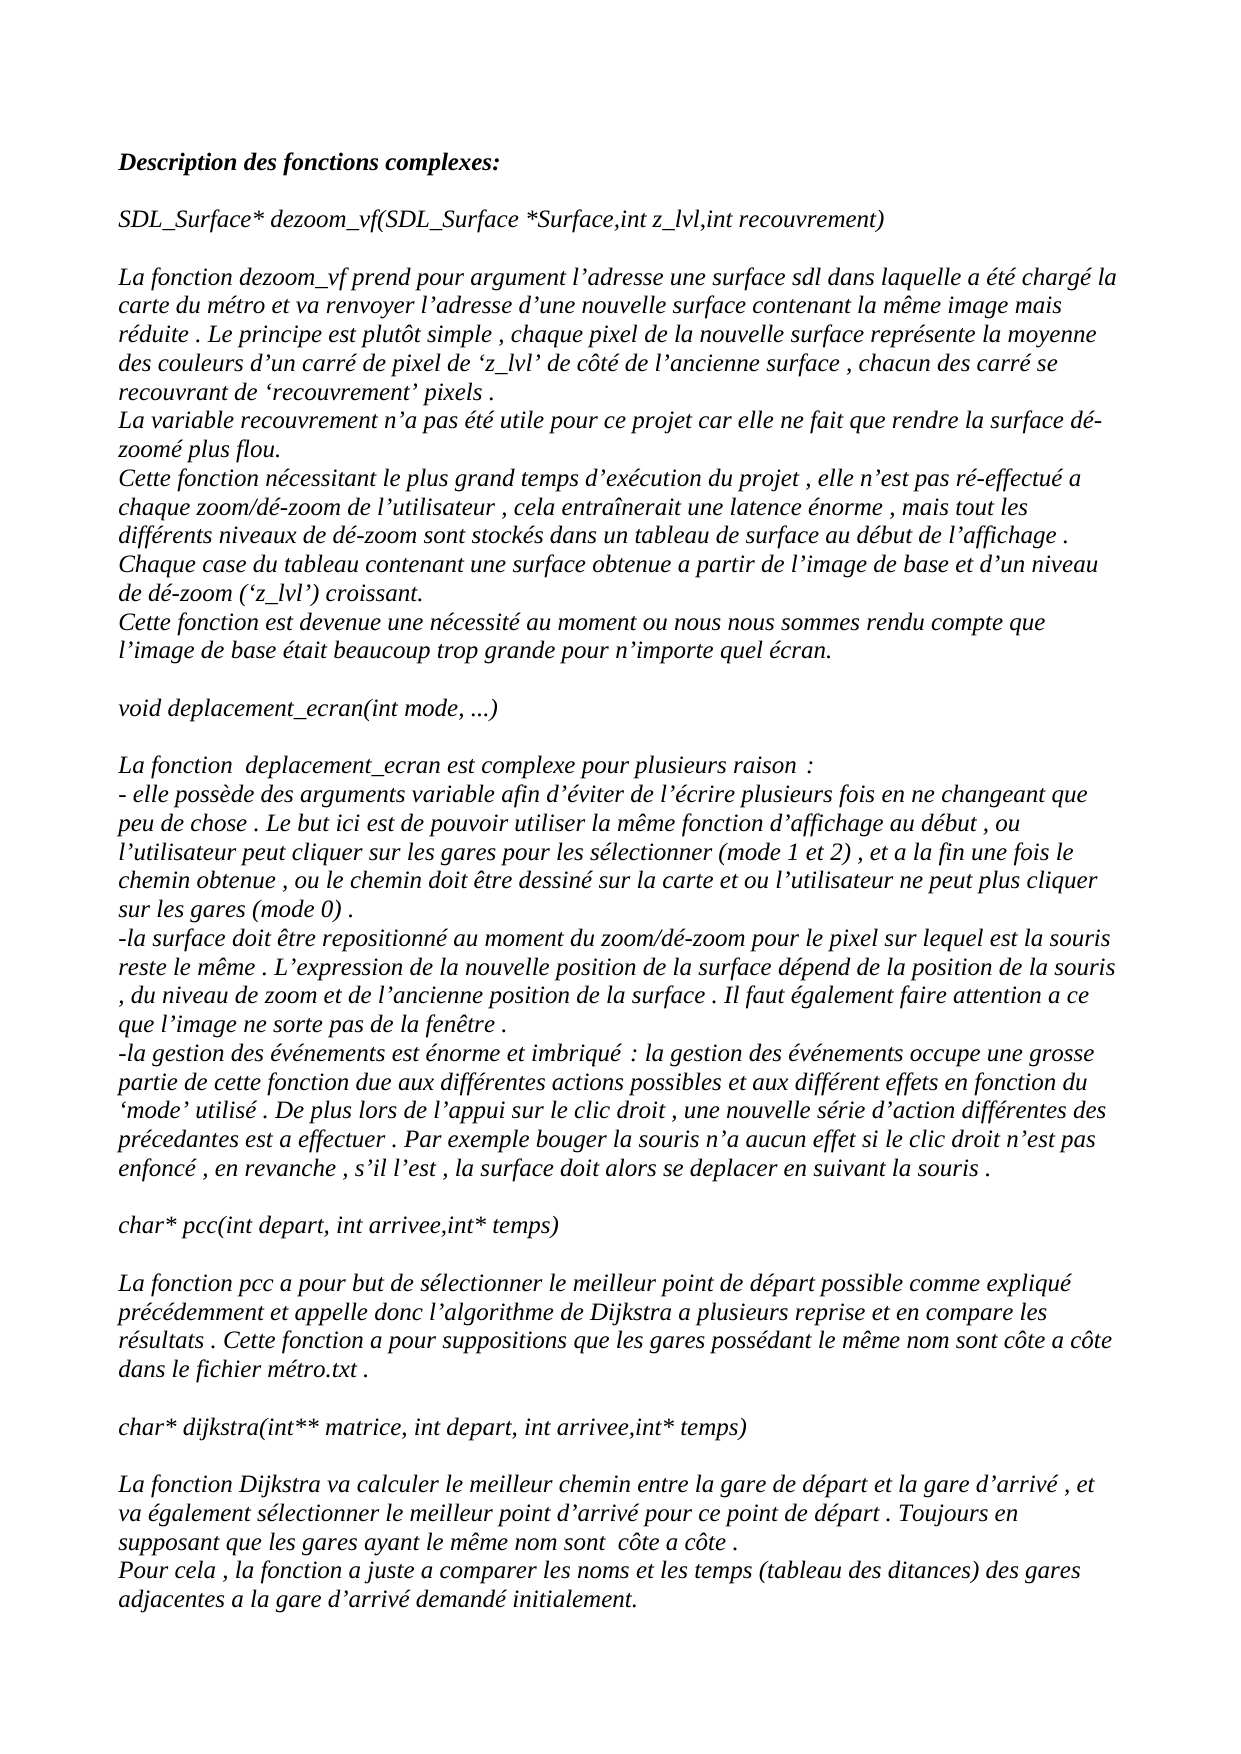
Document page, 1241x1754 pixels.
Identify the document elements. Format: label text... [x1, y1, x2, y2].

text La fonction deplacement_ecran est complexe pour plusieurs raison : [118, 751, 1122, 779]
text La variable recouvrement n’a pas été utile pour ce projet car elle ne fait que rendre la surface dé-zoomé plus flou. [118, 406, 1122, 463]
text Description des fonctions complexes: [118, 147, 1122, 176]
text -la surface doit être repositionné au moment du zoom/dé-zoom pour le pixel sur lequel est la souris reste le même . L’expression de la nouvelle position de la surface dépend de la position de la souris , du niveau de zoom et de l’ancienne position de la surface . Il faut également faire attention a ce que l’image ne sorte pas de la fenêtre . [118, 923, 1122, 1038]
text -la gestion des événements est énorme et imbriqué : la gestion des événements occupe une grosse partie de cette fonction due aux différentes actions possibles et aux différent effets en fonction du ‘mode’ utilisé . De plus lors de l’appui sur le clic droit , une nouvelle série d’action différentes des précedantes est a effectuer . Par exemple bouger la souris n’a aucun effet si le clic droit n’est pas enfoncé , en revanche , s’il l’est , la surface doit alors se deplacer en suivant la souris . [118, 1038, 1122, 1182]
text Pour cela , la fonction a juste a comparer les noms et les temps (tableau des ditances) des gares adjacentes a la gare d’arrivé demandé initialement. [118, 1556, 1122, 1613]
text void deplacement_ecran(int mode, ...) [118, 693, 1122, 722]
text Cette fonction est devenue une nécessité au moment ou nous nous sommes rendu compte que l’image de base était beaucoup trop grande pour n’importe quel écran. [118, 607, 1122, 664]
text - elle possède des arguments variable afin d’éviter de l’écrire plusieurs fois en ne changeant que peu de chose . Le but ici est de pouvoir utiliser la même fonction d’affichage au début , ou l’utilisateur peut cliquer sur les gares pour les sélectionner (mode 1 et 2) , et a la fin une fois le chemin obtenue , ou le chemin doit être dessiné sur la carte et ou l’utilisateur ne peut plus cliquer sur les gares (mode 0) . [118, 779, 1122, 923]
text char* pcc(int depart, int arrivee,int* temps) [118, 1211, 1122, 1239]
text SDL_Surface* dezoom_vf(SDL_Surface *Surface,int z_lvl,int recouvrement) [118, 204, 1122, 233]
text char* dijkstra(int** matrice, int depart, int arrivee,int* temps) [118, 1412, 1122, 1441]
text La fonction dezoom_vf prend pour argument l’adresse une surface sdl dans laquelle a été chargé la carte du métro et va renvoyer l’adresse d’une nouvelle surface contenant la même image mais réduite . Le principe est plutôt simple , chaque pixel de la nouvelle surface représente la moyenne des couleurs d’un carré de pixel de ‘z_lvl’ de côté de l’ancienne surface , chacun des carré se recouvrant de ‘recouvrement’ pixels . [118, 262, 1122, 406]
text La fonction Dijkstra va calculer le meilleur chemin entre la gare de départ et la gare d’arrivé , et va également sélectionner le meilleur point d’arrivé pour ce point de départ . Toujours en supposant que les gares ayant le même nom sont côte a côte . [118, 1469, 1122, 1556]
text La fonction pcc a pour but de sélectionner le meilleur point de départ possible comme expliqué précédemment et appelle donc l’algorithme de Dijkstra a plusieurs reprise et en compare les résultats . Cette fonction a pour suppositions que les gares possédant le même nom sont côte a côte dans le fichier métro.txt . [118, 1268, 1122, 1383]
text Cette fonction nécessitant le plus grand temps d’exécution du projet , elle n’est pas ré-effectué a chaque zoom/dé-zoom de l’utilisateur , cela entraînerait une latence énorme , mais tout les différents niveaux de dé-zoom sont stockés dans un tableau de surface au début de l’affichage . Chaque case du tableau contenant une surface obtenue a partir de l’image de base et d’un niveau de dé-zoom (‘z_lvl’) croissant. [118, 463, 1122, 607]
